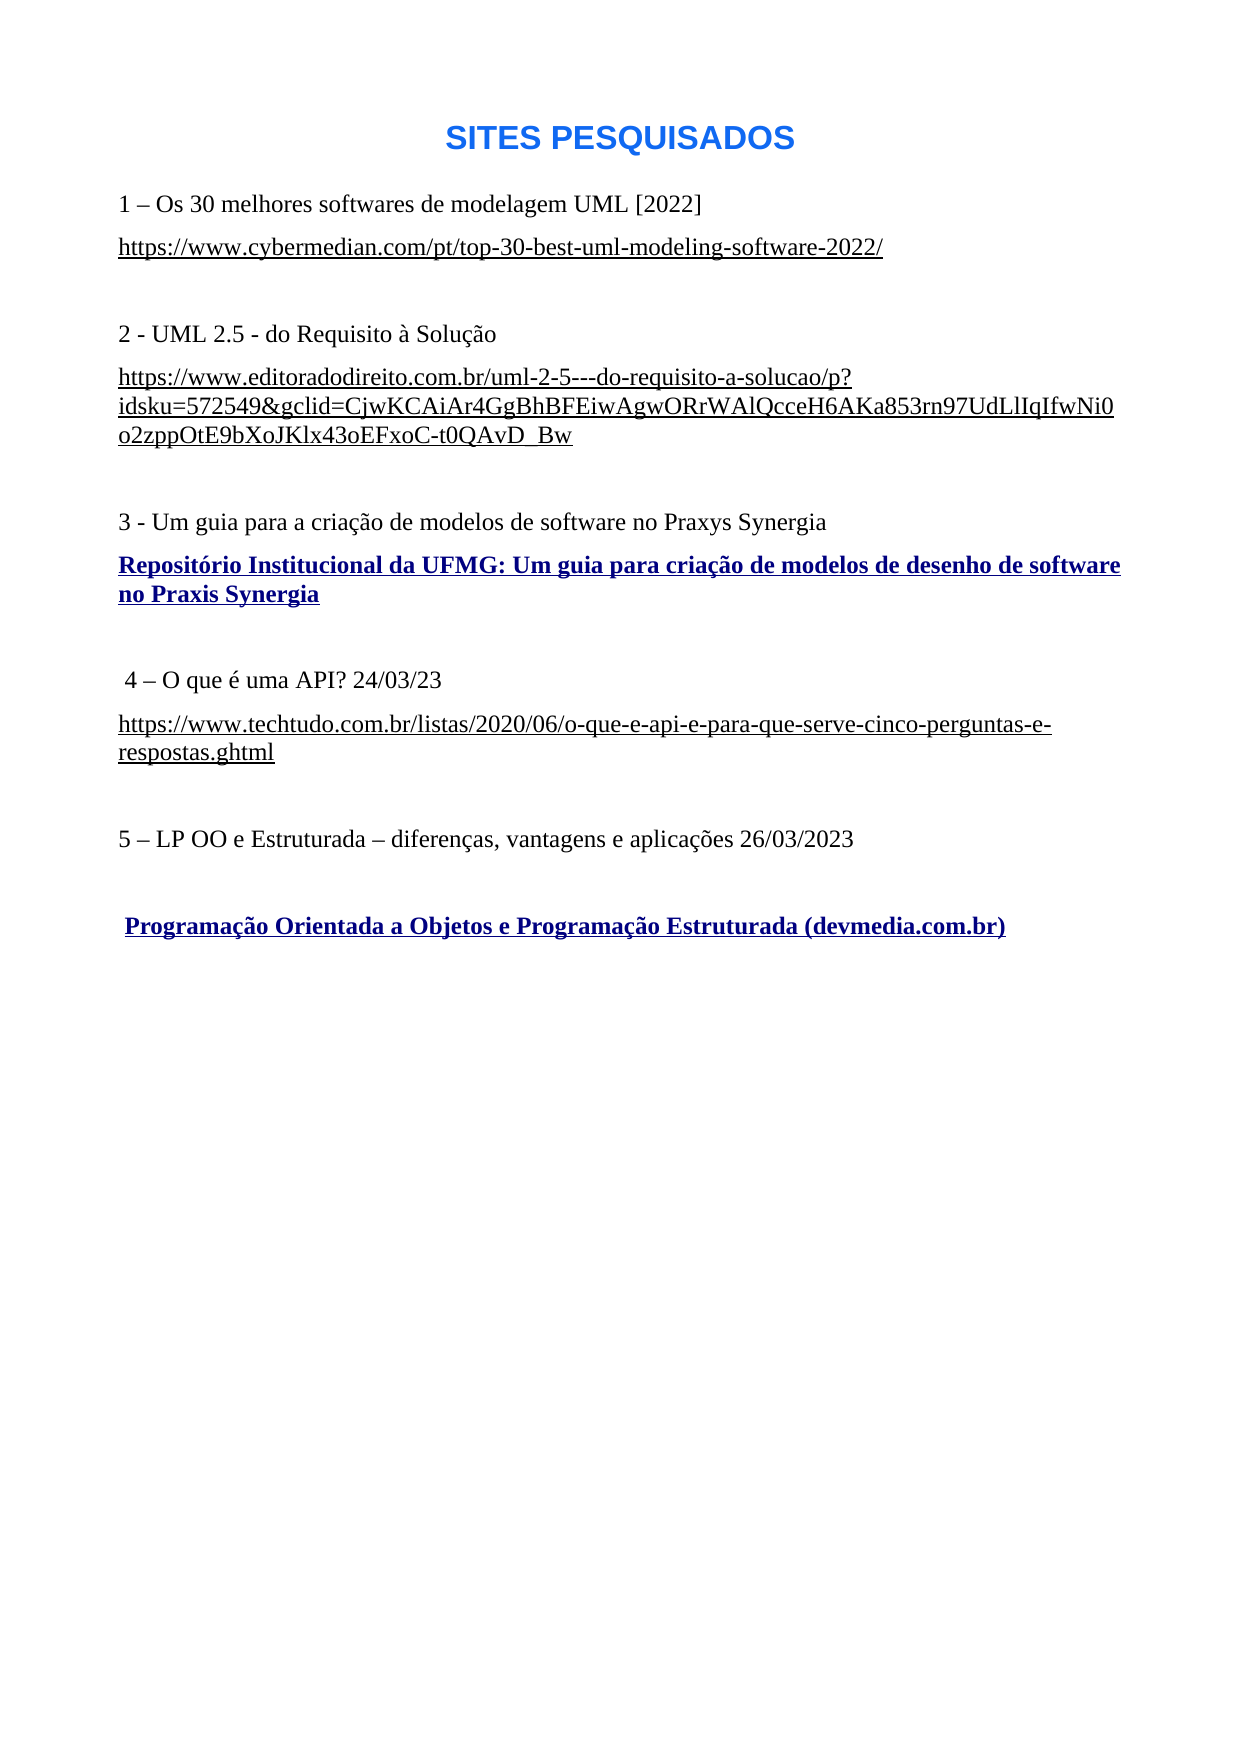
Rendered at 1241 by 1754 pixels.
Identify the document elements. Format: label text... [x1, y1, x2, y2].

title SITES PESQUISADOS [118, 118, 1122, 157]
text 4 – O que é uma API? 24/03/23 [118, 665, 1122, 694]
text 1 – Os 30 melhores softwares de modelagem UML [2022] [118, 189, 1122, 218]
text 2 - UML 2.5 - do Requisito à Solução [118, 319, 1122, 348]
text https://www.cybermedian.com/pt/top-30-best-uml-modeling-software-2022/ [118, 232, 1122, 261]
text Repositório Institucional da UFMG: Um guia para criação de modelos de desenho de software no Praxis Synergia [118, 550, 1122, 607]
text https://www.techtudo.com.br/listas/2020/06/o-que-e-api-e-para-que-serve-cinco-perguntas-e-respostas.ghtml [118, 709, 1122, 766]
text 5 – LP OO e Estruturada – diferenças, vantagens e aplicações 26/03/2023 [118, 824, 1122, 853]
text 3 - Um guia para a criação de modelos de software no Praxys Synergia [118, 507, 1122, 535]
text Programação Orientada a Objetos e Programação Estruturada (devmedia.com.br) [118, 911, 1122, 939]
text https://www.editoradodireito.com.br/uml-2-5---do-requisito-a-solucao/p?idsku=572549&gclid=CjwKCAiAr4GgBhBFEiwAgwORrWAlQcceH6AKa853rn97UdLlIqIfwNi0o2zppOtE9bXoJKlx43oEFxoC-t0QAvD_Bw [118, 362, 1122, 449]
